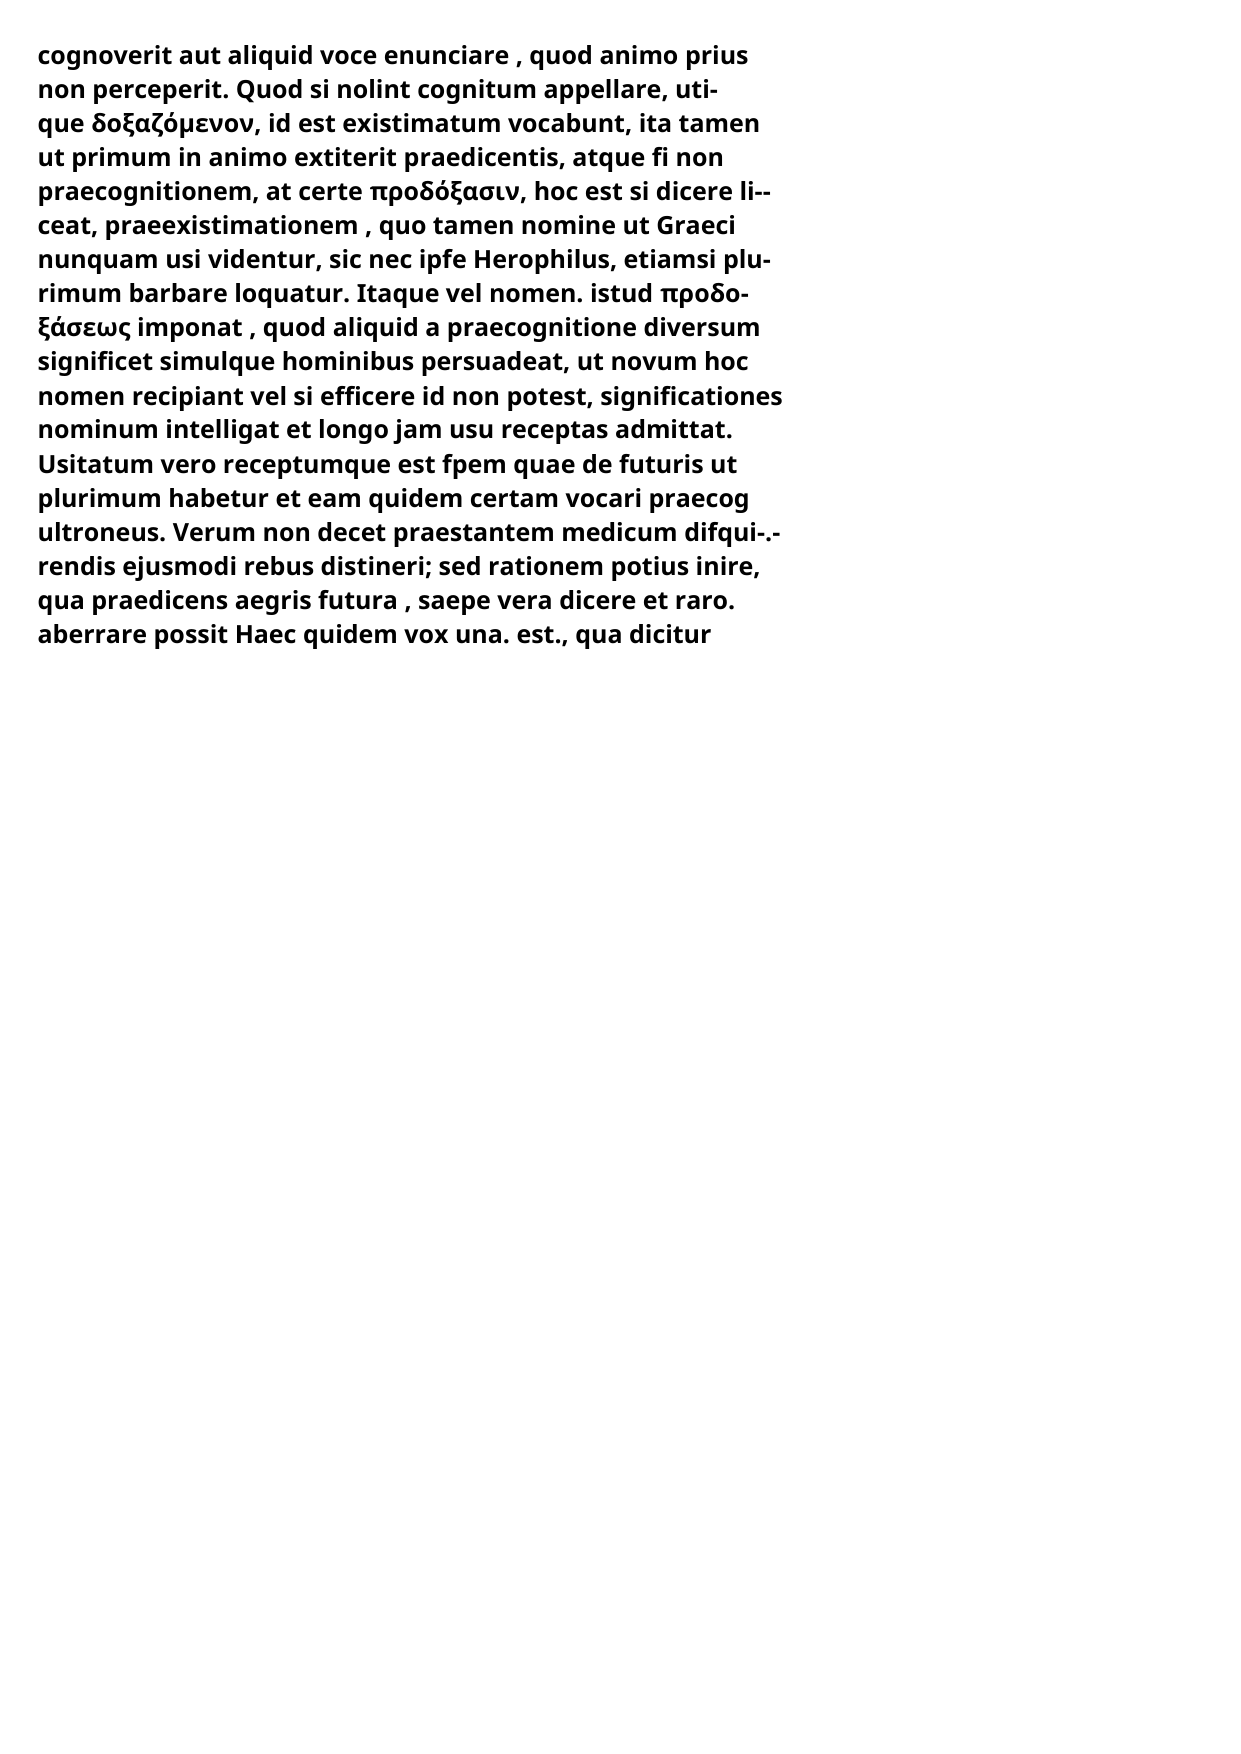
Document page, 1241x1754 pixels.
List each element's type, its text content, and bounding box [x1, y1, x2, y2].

text cognoverit aut aliquid voce enunciare , quod animo prius non perceperit. Quod si nolint cognitum appellare, uti- que δοξαζόμενον, id est existimatum vocabunt, ita tamen ut primum in animo extiterit praedicentis, atque fi non praecognitionem, at certe προδόξασιν, hoc est si dicere li-- ceat, praeexistimationem , quo tamen nomine ut Graeci nunquam usi videntur, sic nec ipfe Herophilus, etiamsi plu- rimum barbare loquatur. Itaque vel nomen. istud προδο- ξάσεως imponat , quod aliquid a praecognitione diversum significet simulque hominibus persuadeat, ut novum hoc nomen recipiant vel si efficere id non potest, significationes nominum intelligat et longo jam usu receptas admittat. Usitatum vero receptumque est fpem quae de futuris ut plurimum habetur et eam quidem certam vocari praecog ultroneus. Verum non decet praestantem medicum difqui-.- rendis ejusmodi rebus distineri; sed rationem potius inire, qua praedicens aegris futura , saepe vera dicere et raro. aberrare possit Haec quidem vox una. est., qua dicitur [37, 37, 1203, 651]
